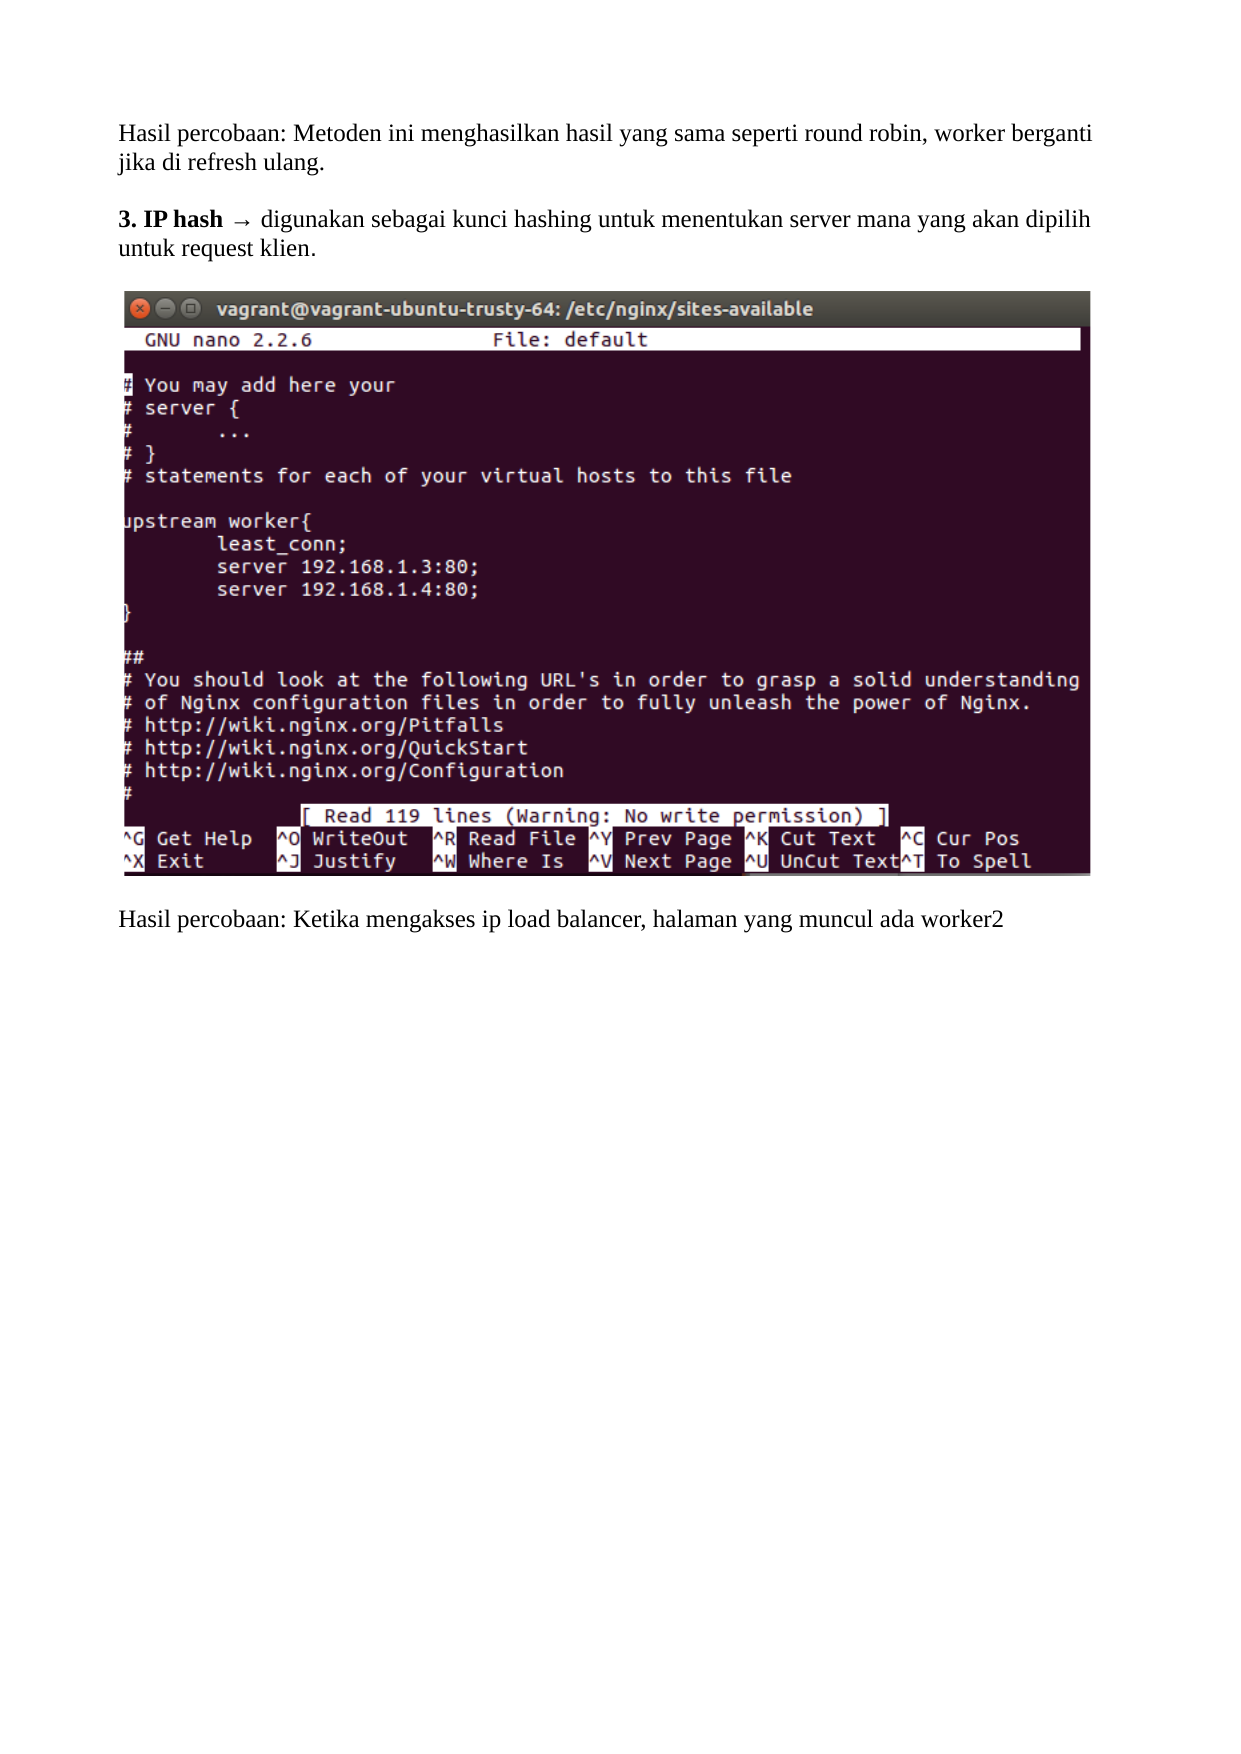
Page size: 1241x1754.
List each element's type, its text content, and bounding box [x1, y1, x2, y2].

text 3. IP hash → digunakan sebagai kunci hashing untuk menentukan server mana yang akan dipilih untuk request klien. [118, 204, 1122, 262]
picture [124, 291, 1091, 876]
text Hasil percobaan: Metoden ini menghasilkan hasil yang sama seperti round robin, worker berganti jika di refresh ulang. [118, 118, 1122, 176]
text Hasil percobaan: Ketika mengakses ip load balancer, halaman yang muncul ada worker2 [118, 904, 1122, 933]
